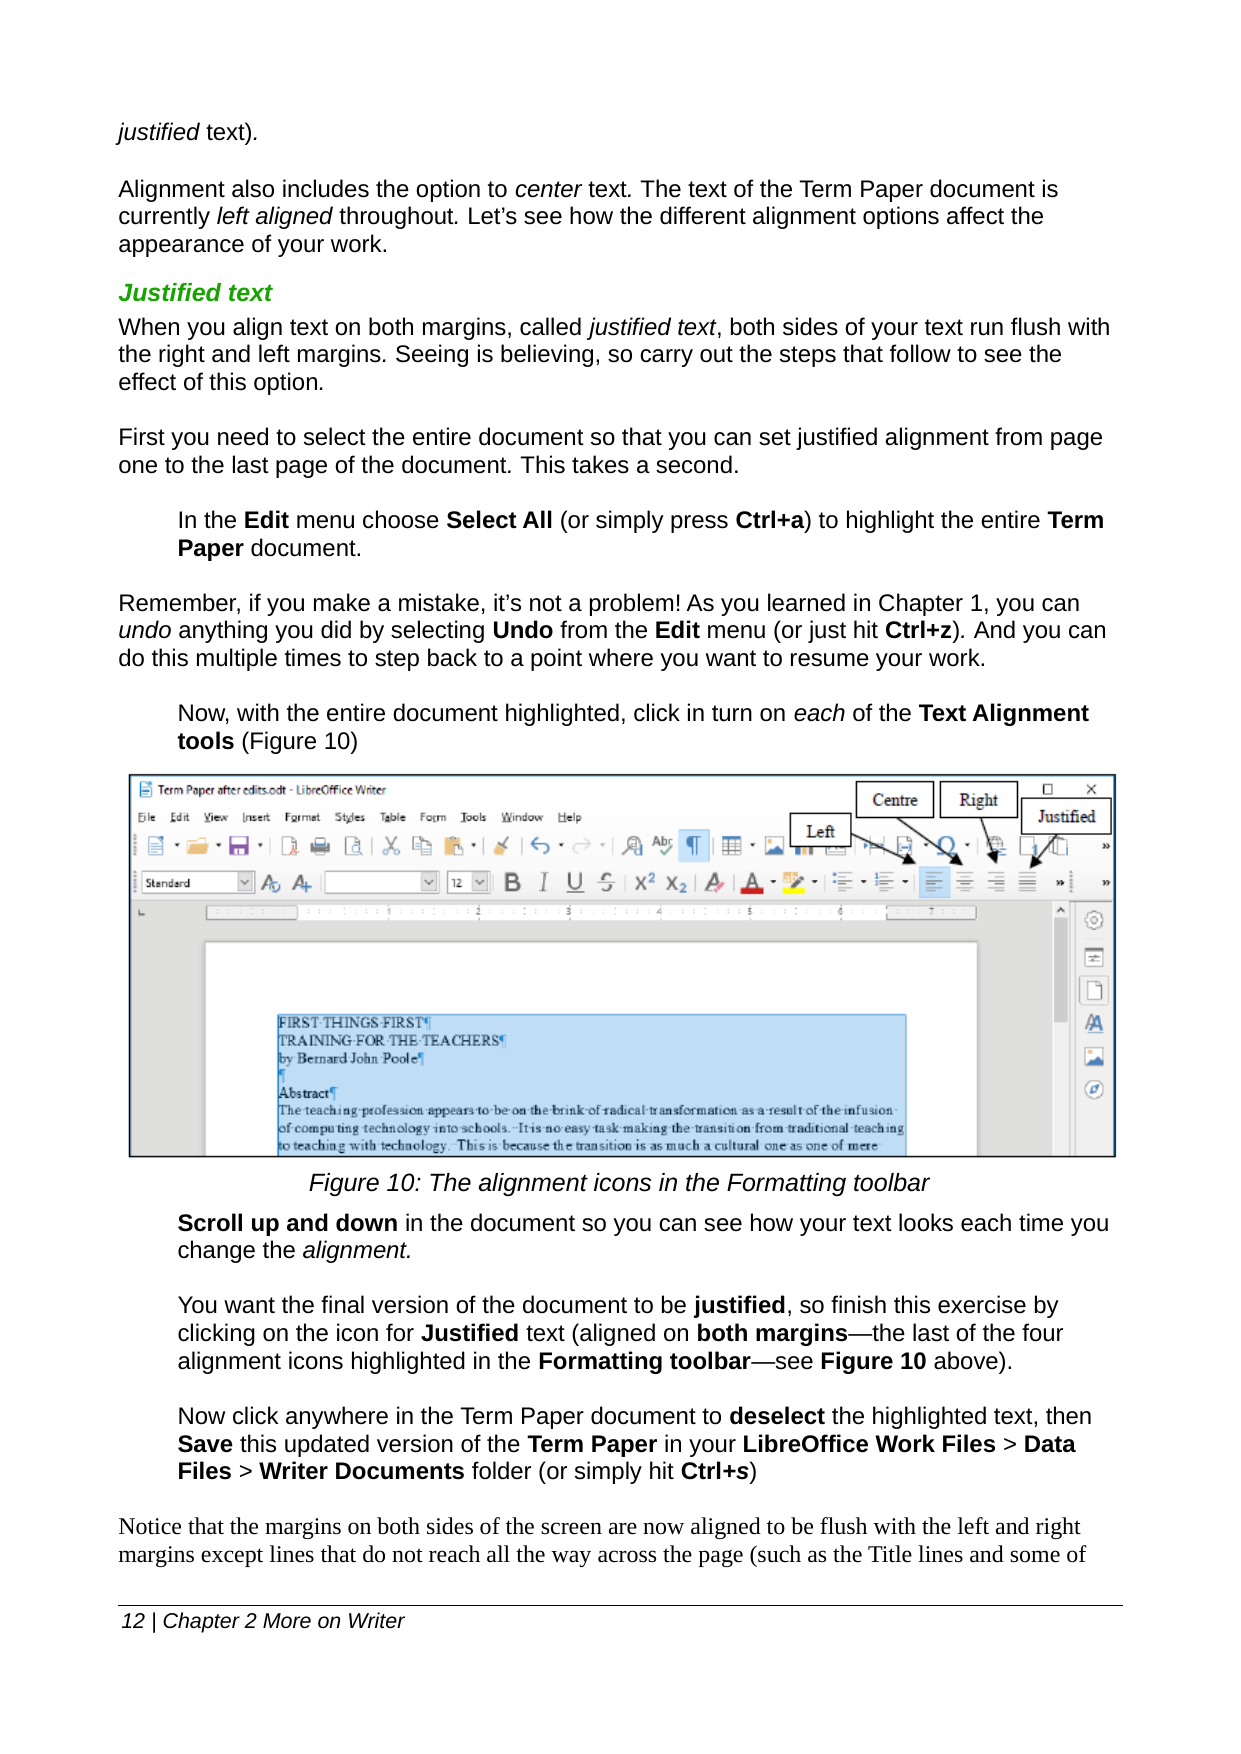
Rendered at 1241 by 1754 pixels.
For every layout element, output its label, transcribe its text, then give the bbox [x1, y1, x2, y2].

text Notice that the margins on both sides of the screen are now aligned to be flush with the left and right margins except lines that do not reach all the way across the page (such as the Title lines and some of [118, 1512, 1123, 1567]
text In the Edit menu choose Select All (or simply press Ctrl+a) to highlight the entire Term Paper document. [177, 506, 1123, 561]
text Now, with the entire document highlighted, click in turn on each of the Text Alignment tools (Figure 10) [177, 699, 1123, 754]
text You want the final version of the document to be justified, so finish this exercise by clicking on the icon for Justified text (aligned on both margins—the last of the four alignment icons highlighted in the Formatting toolbar—see Figure 10 above). [177, 1291, 1123, 1374]
text justified text). [118, 118, 1123, 146]
subtitle Justified text [118, 278, 1123, 307]
text When you align text on both margins, called justified text, both sides of your text run flush with the right and left margins. Seeing is believing, so carry out the steps that follow to see the effect of this option. [118, 313, 1123, 395]
text Scroll up and down in the document so you can see how your text looks each time you change the alignment. [177, 1209, 1123, 1264]
text Now click anywhere in the Term Paper document to deselect the highlighted text, then Save this updated version of the Term Paper in your LibreOffice Work Files > Data Files > Writer Documents folder (or simply hit Ctrl+s) [177, 1402, 1123, 1485]
text Figure 10: The alignment icons in the Formatting toolbar [118, 1163, 1123, 1197]
text First you need to select the entire document so that you can set justified alignment from page one to the last page of the document. This takes a second. [118, 423, 1123, 478]
picture [118, 766, 1123, 1163]
text Remember, if you make a mistake, it’s not a problem! As you learned in Chapter 1, you can undo anything you did by selecting Undo from the Edit menu (or just hit Ctrl+z). And you can do this multiple times to step back to a point where you want to resume your work. [118, 589, 1123, 671]
text Alignment also includes the option to center text. The text of the Term Paper document is currently left aligned throughout. Let’s see how the different alignment options affect the appearance of your work. [118, 174, 1123, 257]
